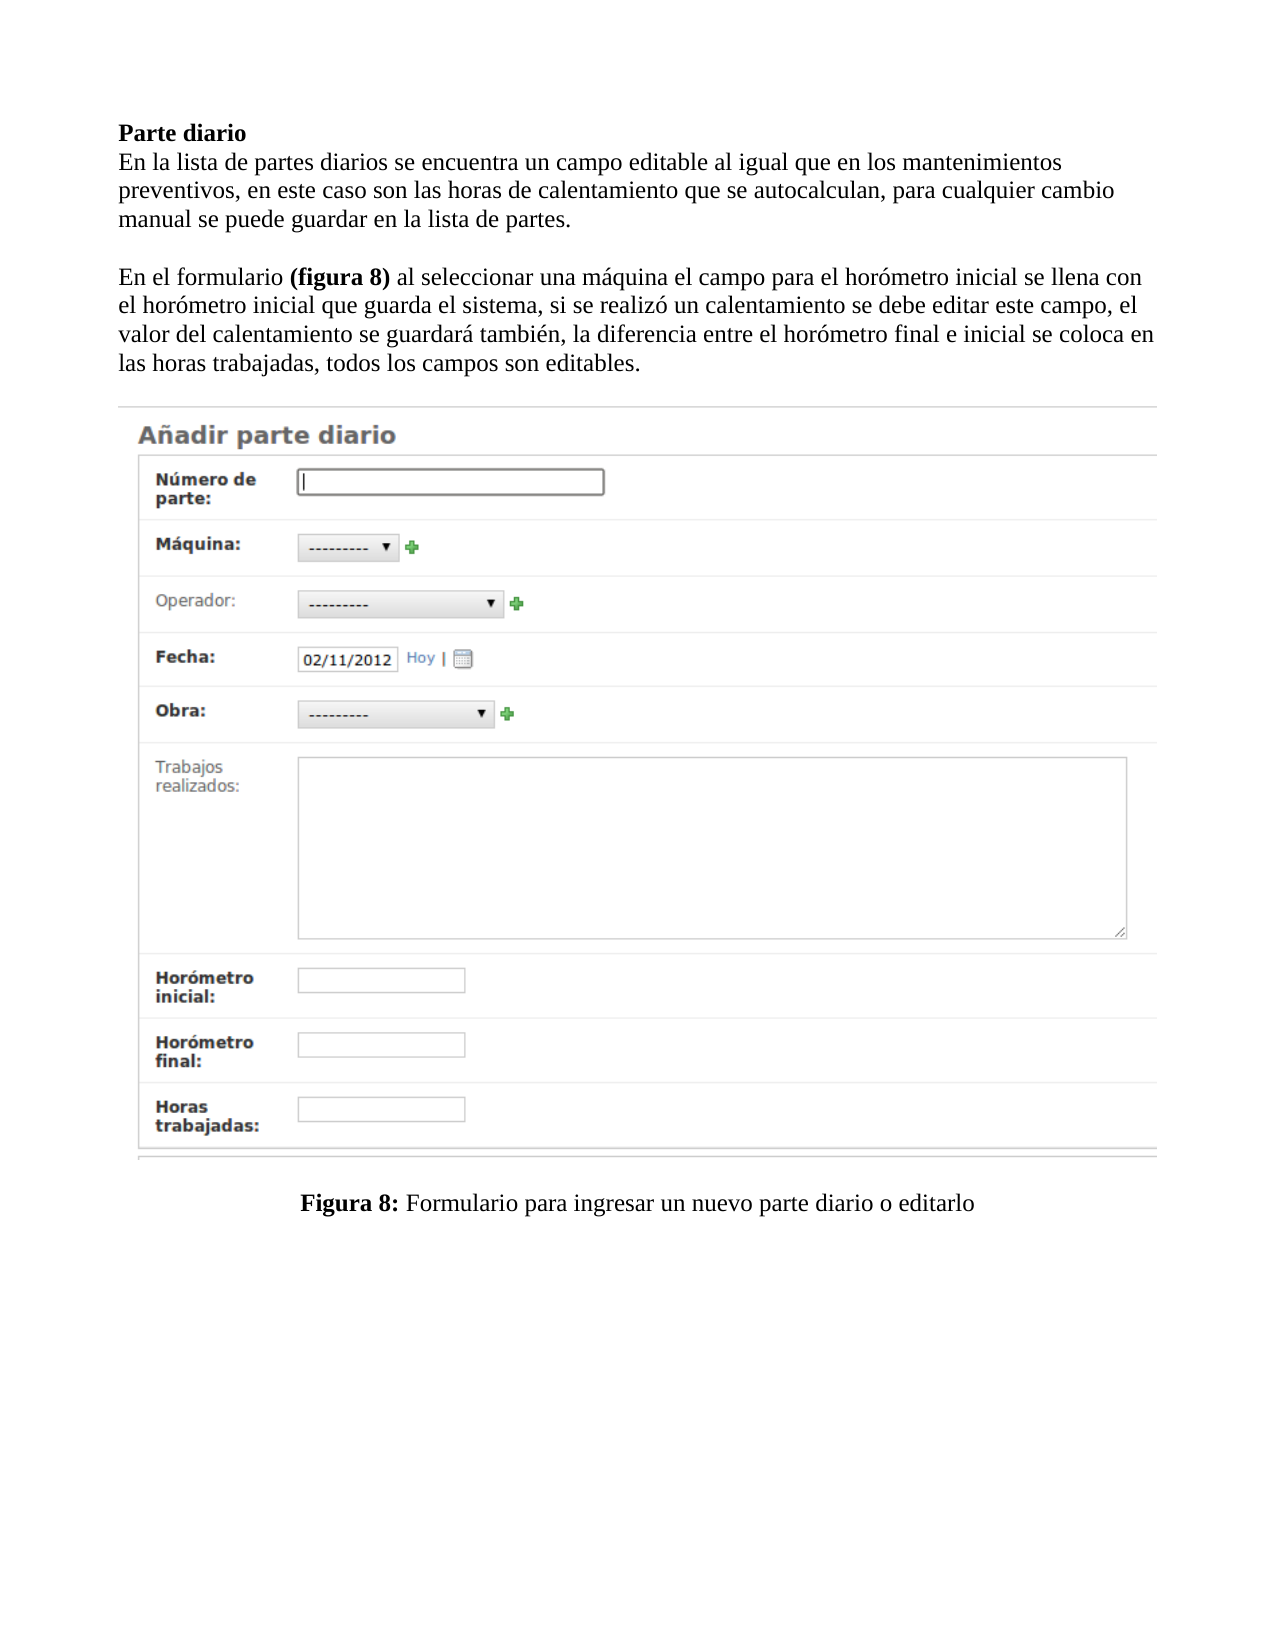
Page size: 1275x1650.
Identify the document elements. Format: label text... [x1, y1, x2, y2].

text Figura 8: Formulario para ingresar un nuevo parte diario o editarlo [118, 1188, 1157, 1217]
text En el formulario (figura 8) al seleccionar una máquina el campo para el horómetro inicial se llena con el horómetro inicial que guarda el sistema, si se realizó un calentamiento se debe editar este campo, el valor del calentamiento se guardará también, la diferencia entre el horómetro final e inicial se coloca en las horas trabajadas, todos los campos son editables. [118, 262, 1157, 377]
picture [118, 405, 1157, 1160]
text Parte diario [118, 118, 1157, 147]
text En la lista de partes diarios se encuentra un campo editable al igual que en los mantenimientos preventivos, en este caso son las horas de calentamiento que se autocalculan, para cualquier cambio manual se puede guardar en la lista de partes. [118, 147, 1157, 233]
